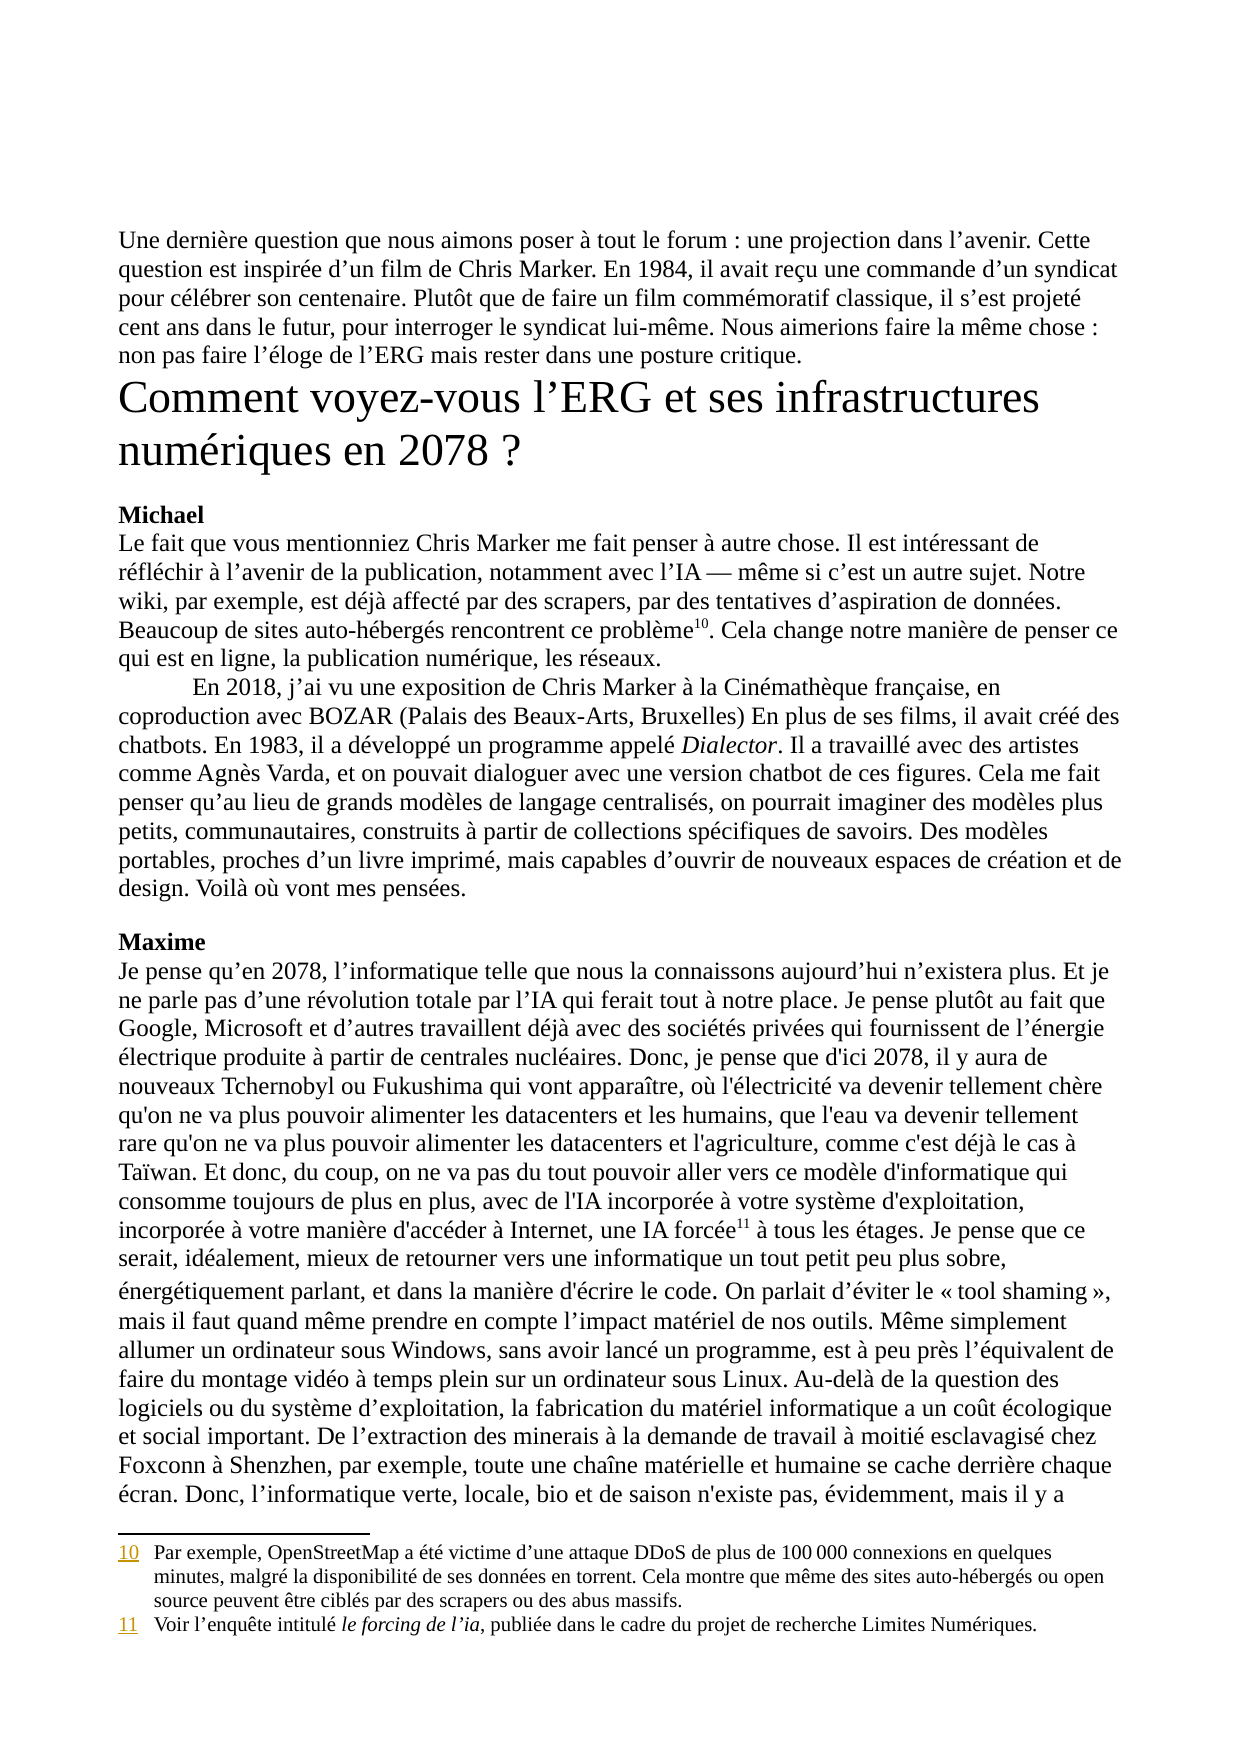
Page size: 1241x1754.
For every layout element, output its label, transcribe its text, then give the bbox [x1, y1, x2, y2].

text Une dernière question que nous aimons poser à tout le forum : une projection dans l’avenir. Cette question est inspirée d’un film de Chris Marker. En 1984, il avait reçu une commande d’un syndicat pour célébrer son centenaire. Plutôt que de faire un film commémoratif classique, il s’est projeté cent ans dans le futur, pour interroger le syndicat lui-même. Nous aimerions faire la même chose : non pas faire l’éloge de l’ERG mais rester dans une posture critique. Comment voyez-vous l’ERG et ses infrastructures numériques en 2078 ? [118, 226, 1122, 475]
text Michael Le fait que vous mentionniez Chris Marker me fait penser à autre chose. Il est intéressant de réfléchir à l’avenir de la publication, notamment avec l’IA — même si c’est un autre sujet. Notre wiki, par exemple, est déjà affecté par des scrapers, par des tentatives d’aspiration de données. Beaucoup de sites auto-hébergés rencontrent ce problème. Cela change notre manière de penser ce qui est en ligne, la publication numérique, les réseaux. En 2018, j’ai vu une exposition de Chris Marker à la Cinémathèque française, en coproduction avec BOZAR (Palais des Beaux-Arts, Bruxelles) En plus de ses films, il avait créé des chatbots. En 1983, il a développé un programme appelé Dialector. Il a travaillé avec des artistes comme Agnès Varda, et on pouvait dialoguer avec une version chatbot de ces figures. Cela me fait penser qu’au lieu de grands modèles de langage centralisés, on pourrait imaginer des modèles plus petits, communautaires, construits à partir de collections spécifiques de savoirs. Des modèles portables, proches d’un livre imprimé, mais capables d’ouvrir de nouveaux espaces de création et de design. Voilà où vont mes pensées. [118, 500, 1122, 902]
text Voir l’enquête intitulé le forcing de l’ia, publiée dans le cadre du projet de recherche Limites Numériques. [118, 1612, 1122, 1636]
text Maxime Je pense qu’en 2078, l’informatique telle que nous la connaissons aujourd’hui n’existera plus. Et je ne parle pas d’une révolution totale par l’IA qui ferait tout à notre place. Je pense plutôt au fait que Google, Microsoft et d’autres travaillent déjà avec des sociétés privées qui fournissent de l’énergie électrique produite à partir de centrales nucléaires. Donc, je pense que d'ici 2078, il y aura de nouveaux Tchernobyl ou Fukushima qui vont apparaître, où l'électricité va devenir tellement chère qu'on ne va plus pouvoir alimenter les datacenters et les humains, que l'eau va devenir tellement rare qu'on ne va plus pouvoir alimenter les datacenters et l'agriculture, comme c'est déjà le cas à Taïwan. Et donc, du coup, on ne va pas du tout pouvoir aller vers ce modèle d'informatique qui consomme toujours de plus en plus, avec de l'IA incorporée à votre système d'exploitation, incorporée à votre manière d'accéder à Internet, une IA forcée à tous les étages. Je pense que ce serait, idéalement, mieux de retourner vers une informatique un tout petit peu plus sobre, énergétiquement parlant, et dans la manière d'écrire le code. On parlait d’éviter le « tool shaming », mais il faut quand même prendre en compte l’impact matériel de nos outils. Même simplement allumer un ordinateur sous Windows, sans avoir lancé un programme, est à peu près l’équivalent de faire du montage vidéo à temps plein sur un ordinateur sous Linux. Au‑delà de la question des logiciels ou du système d’exploitation, la fabrication du matériel informatique a un coût écologique et social important. De l’extraction des minerais à la demande de travail à moitié esclavagisé chez Foxconn à Shenzhen, par exemple, toute une chaîne matérielle et humaine se cache derrière chaque écran. Donc, l’informatique verte, locale, bio et de saison n'existe pas, évidemment, mais il y a [118, 927, 1122, 1508]
text Par exemple, OpenStreetMap a été victime d’une attaque DDoS de plus de 100 000 connexions en quelques minutes, malgré la disponibilité de ses données en torrent. Cela montre que même des sites auto-hébergés ou open source peuvent être ciblés par des scrapers ou des abus massifs. [118, 1539, 1122, 1612]
